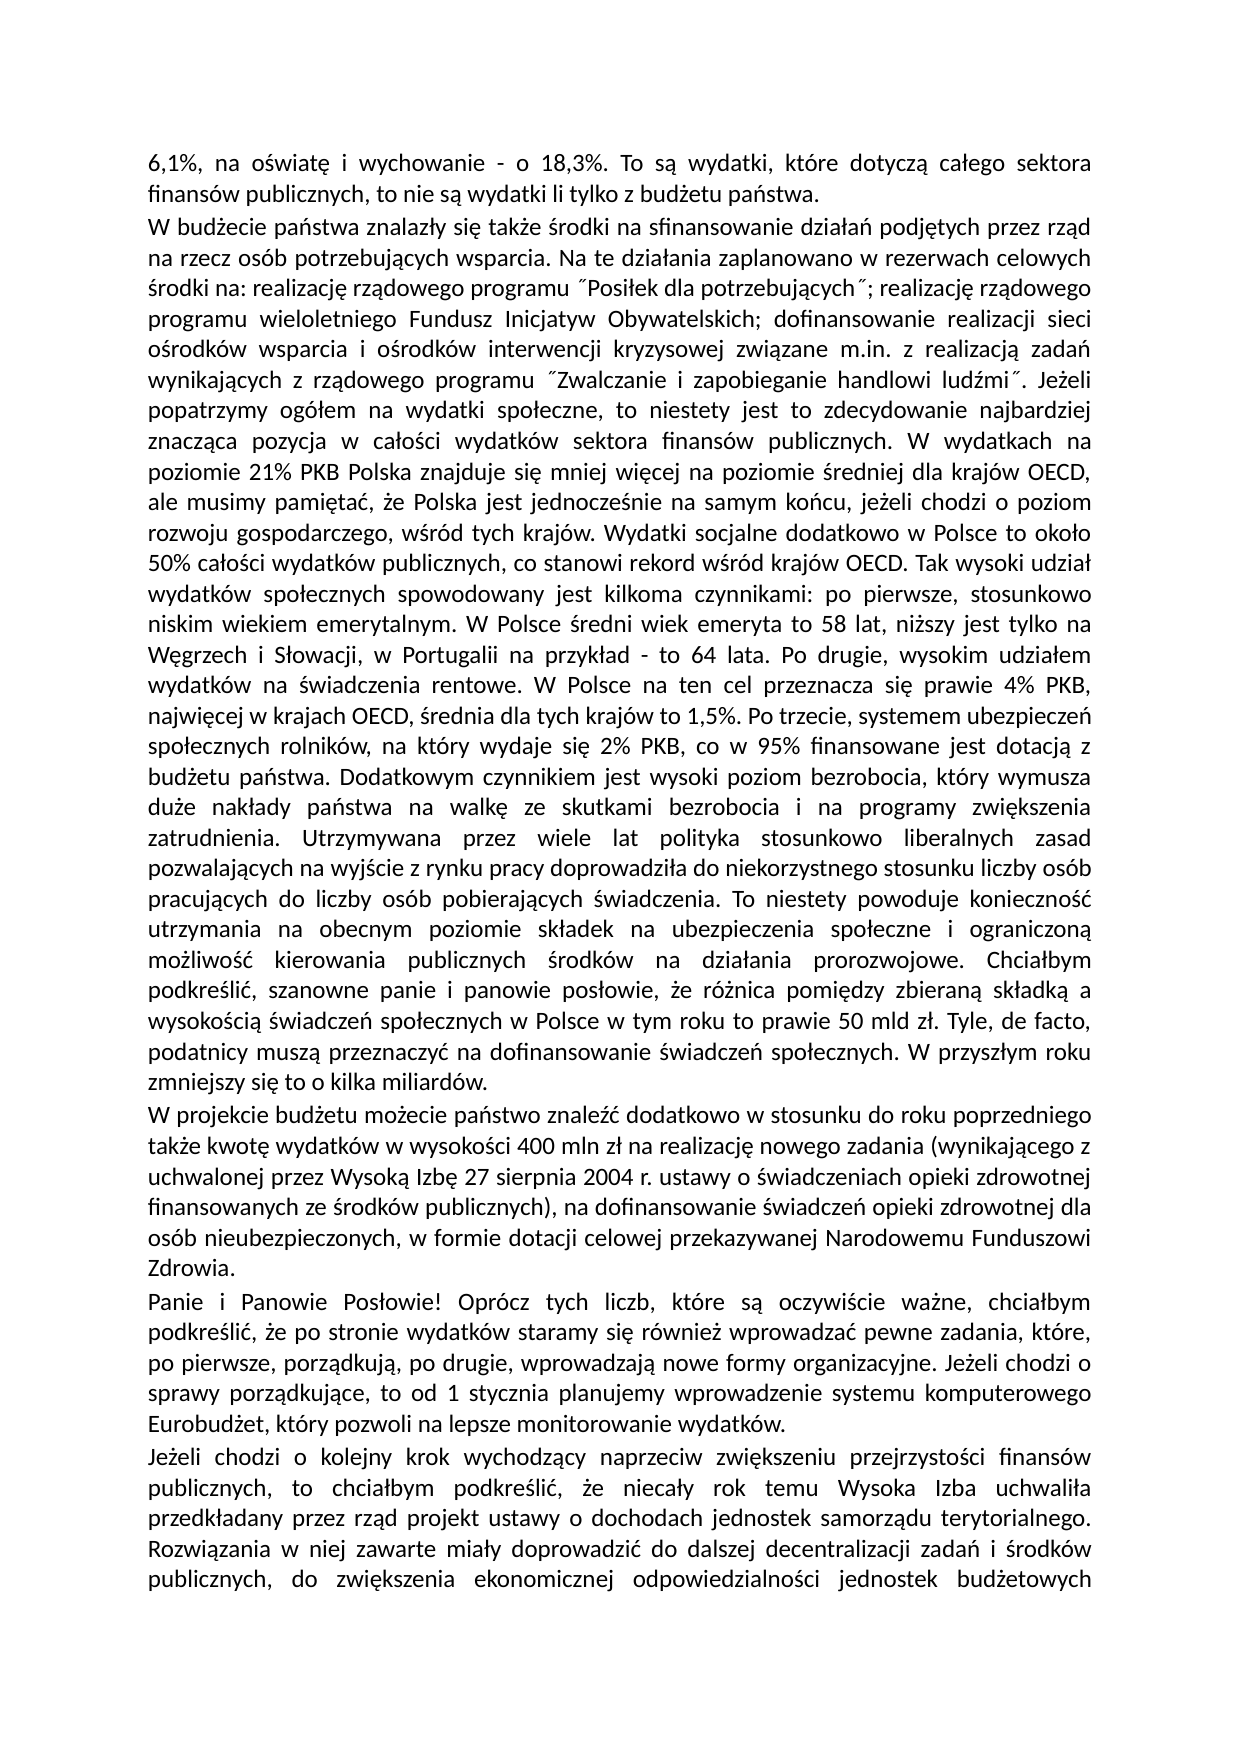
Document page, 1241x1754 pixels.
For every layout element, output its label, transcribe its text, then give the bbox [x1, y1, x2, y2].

text Panie i Panowie Posłowie! Oprócz tych liczb, które są oczywiście ważne, chciałbym podkreślić, że po stronie wydatków staramy się również wprowadzać pewne zadania, które, po pierwsze, porządkują, po drugie, wprowadzają nowe formy organizacyjne. Jeżeli chodzi o sprawy porządkujące, to od 1 stycznia planujemy wprowadzenie systemu komputerowego Eurobudżet, który pozwoli na lepsze monitorowanie wydatków. [148, 1286, 1093, 1438]
text Jeżeli chodzi o kolejny krok wychodzący naprzeciw zwiększeniu przejrzystości finansów publicznych, to chciałbym podkreślić, że niecały rok temu Wysoka Izba uchwaliła przedkładany przez rząd projekt ustawy o dochodach jednostek samorządu terytorialnego. Rozwiązania w niej zawarte miały doprowadzić do dalszej decentralizacji zadań i środków publicznych, do zwiększenia ekonomicznej odpowiedzialności jednostek budżetowych [148, 1441, 1093, 1594]
text W budżecie państwa znalazły się także środki na sfinansowanie działań podjętych przez rząd na rzecz osób potrzebujących wsparcia. Na te działania zaplanowano w rezerwach celowych środki na: realizację rządowego programu ˝Posiłek dla potrzebujących˝; realizację rządowego programu wieloletniego Fundusz Inicjatyw Obywatelskich; dofinansowanie realizacji sieci ośrodków wsparcia i ośrodków interwencji kryzysowej związane m.in. z realizacją zadań wynikających z rządowego programu ˝Zwalczanie i zapobieganie handlowi ludźmi˝. Jeżeli popatrzymy ogółem na wydatki społeczne, to niestety jest to zdecydowanie najbardziej znacząca pozycja w całości wydatków sektora finansów publicznych. W wydatkach na poziomie 21% PKB Polska znajduje się mniej więcej na poziomie średniej dla krajów OECD, ale musimy pamiętać, że Polska jest jednocześnie na samym końcu, jeżeli chodzi o poziom rozwoju gospodarczego, wśród tych krajów. Wydatki socjalne dodatkowo w Polsce to około 50% całości wydatków publicznych, co stanowi rekord wśród krajów OECD. Tak wysoki udział wydatków społecznych spowodowany jest kilkoma czynnikami: po pierwsze, stosunkowo niskim wiekiem emerytalnym. W Polsce średni wiek emeryta to 58 lat, niższy jest tylko na Węgrzech i Słowacji, w Portugalii na przykład - to 64 lata. Po drugie, wysokim udziałem wydatków na świadczenia rentowe. W Polsce na ten cel przeznacza się prawie 4% PKB, najwięcej w krajach OECD, średnia dla tych krajów to 1,5%. Po trzecie, systemem ubezpieczeń społecznych rolników, na który wydaje się 2% PKB, co w 95% finansowane jest dotacją z budżetu państwa. Dodatkowym czynnikiem jest wysoki poziom bezrobocia, który wymusza duże nakłady państwa na walkę ze skutkami bezrobocia i na programy zwiększenia zatrudnienia. Utrzymywana przez wiele lat polityka stosunkowo liberalnych zasad pozwalających na wyjście z rynku pracy doprowadziła do niekorzystnego stosunku liczby osób pracujących do liczby osób pobierających świadczenia. To niestety powoduje konieczność utrzymania na obecnym poziomie składek na ubezpieczenia społeczne i ograniczoną możliwość kierowania publicznych środków na działania prorozwojowe. Chciałbym podkreślić, szanowne panie i panowie posłowie, że różnica pomiędzy zbieraną składką a wysokością świadczeń społecznych w Polsce w tym roku to prawie 50 mld zł. Tyle, de facto, podatnicy muszą przeznaczyć na dofinansowanie świadczeń społecznych. W przyszłym roku zmniejszy się to o kilka miliardów. [148, 212, 1093, 1097]
text 6,1%, na oświatę i wychowanie - o 18,3%. To są wydatki, które dotyczą całego sektora finansów publicznych, to nie są wydatki li tylko z budżetu państwa. [148, 148, 1093, 209]
text W projekcie budżetu możecie państwo znaleźć dodatkowo w stosunku do roku poprzedniego także kwotę wydatków w wysokości 400 mln zł na realizację nowego zadania (wynikającego z uchwalonej przez Wysoką Izbę 27 sierpnia 2004 r. ustawy o świadczeniach opieki zdrowotnej finansowanych ze środków publicznych), na dofinansowanie świadczeń opieki zdrowotnej dla osób nieubezpieczonych, w formie dotacji celowej przekazywanej Narodowemu Funduszowi Zdrowia. [148, 1099, 1093, 1283]
